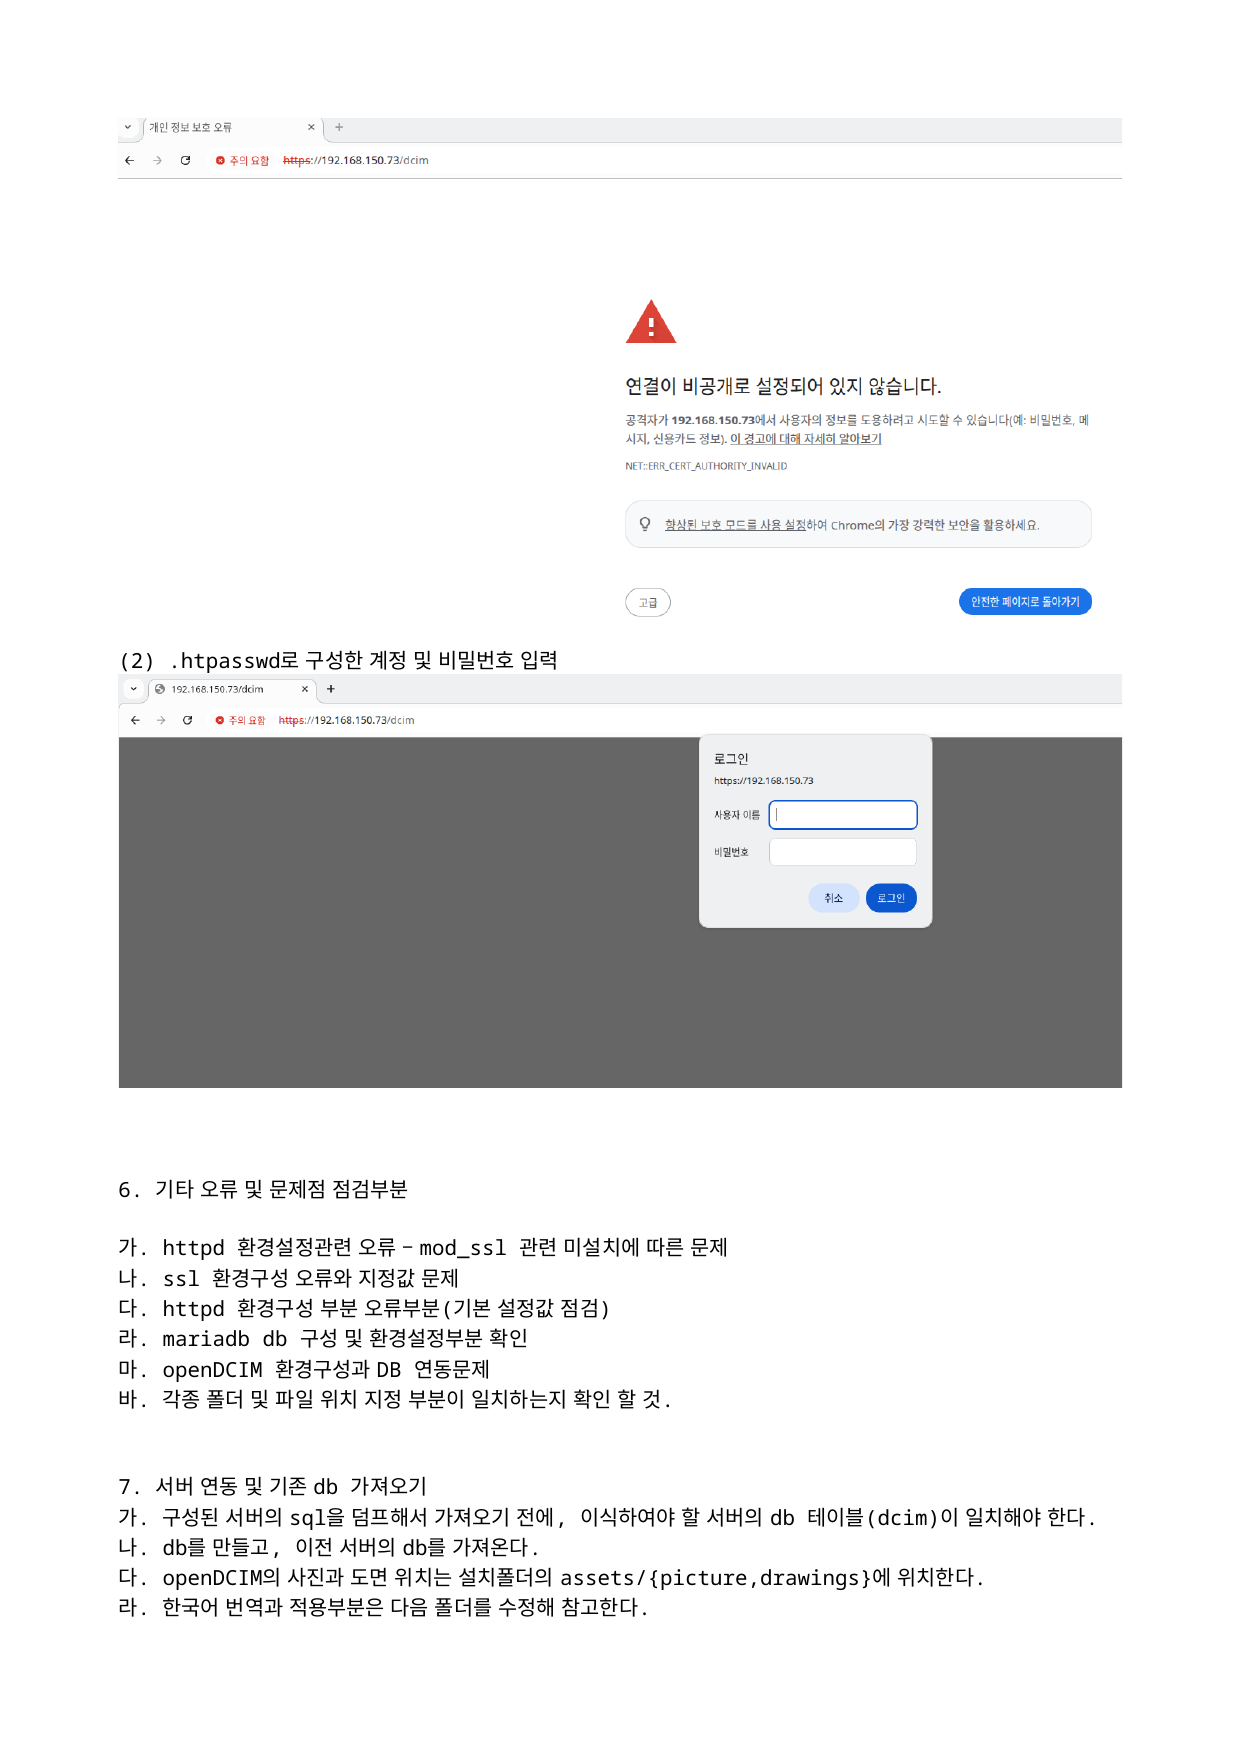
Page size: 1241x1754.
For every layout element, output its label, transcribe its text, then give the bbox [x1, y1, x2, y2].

picture [118, 118, 1123, 645]
text 6. 기타 오류 및 문제점 점검부분 [118, 1173, 1122, 1203]
text 가. httpd 환경설정관련 오류 – mod_ssl 관련 미설치에 따른 문제 [118, 1232, 1122, 1262]
text (2) .htpasswd로 구성한 계정 및 비밀번호 입력 [118, 645, 1122, 674]
picture [118, 674, 1123, 1088]
text 다. openDCIM의 사진과 도면 위치는 설치폴더의 assets/{picture,drawings}에 위치한다. [118, 1561, 1122, 1592]
text 라. mariadb db 구성 및 환경설정부분 확인 [118, 1323, 1122, 1353]
text 마. openDCIM 환경구성과 DB 연동문제 [118, 1353, 1122, 1383]
text 라. 한국어 번역과 적용부분은 다음 폴더를 수정해 참고한다. [118, 1592, 1122, 1622]
text 나. ssl 환경구성 오류와 지정값 문제 [118, 1262, 1122, 1292]
text 가. 구성된 서버의 sql을 덤프해서 가져오기 전에, 이식하여야 할 서버의 db 테이블(dcim)이 일치해야 한다. [118, 1501, 1122, 1531]
text 7. 서버 연동 및 기존 db 가져오기 [118, 1470, 1122, 1501]
text 다. httpd 환경구성 부분 오류부분(기본 설정값 점검) [118, 1292, 1122, 1323]
text 나. db를 만들고, 이전 서버의 db를 가져온다. [118, 1531, 1122, 1561]
text 바. 각종 폴더 및 파일 위치 지정 부분이 일치하는지 확인 할 것. [118, 1383, 1122, 1413]
